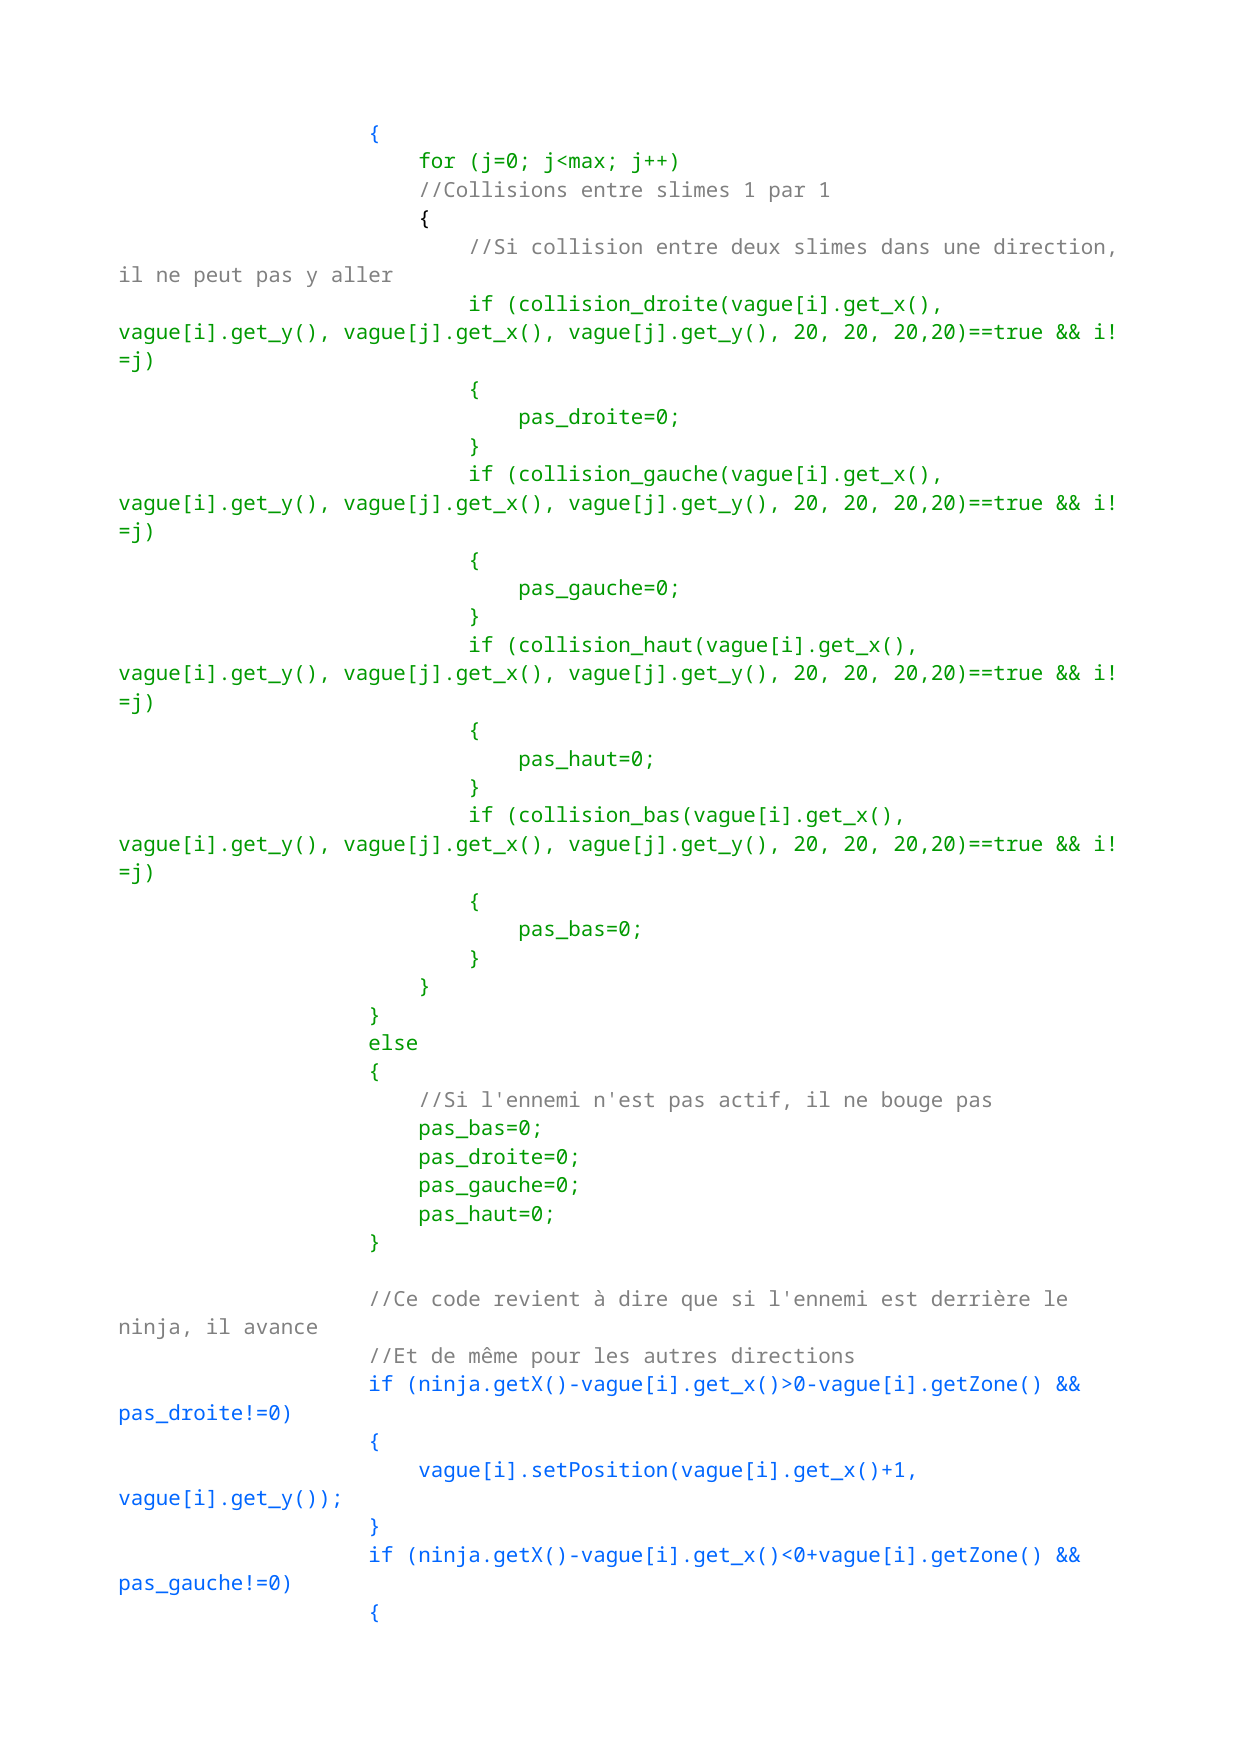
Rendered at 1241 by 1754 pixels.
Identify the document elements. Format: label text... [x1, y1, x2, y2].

text if (ninja.getX()-vague[i].get_x()<0+vague[i].getZone() && pas_gauche!=0) [118, 1540, 1122, 1597]
text pas_gauche=0; [118, 1170, 1122, 1199]
text vague[i].setPosition(vague[i].get_x()+1, vague[i].get_y()); [118, 1455, 1122, 1512]
text //Si l'ennemi n'est pas actif, il ne bouge pas [118, 1085, 1122, 1113]
text pas_bas=0; [118, 1113, 1122, 1142]
text { [118, 203, 1122, 232]
text } [118, 772, 1122, 801]
text pas_haut=0; [118, 744, 1122, 772]
text } [118, 1227, 1122, 1256]
text pas_droite=0; [118, 402, 1122, 431]
text } [118, 1512, 1122, 1540]
text for (j=0; j<max; j++) [118, 147, 1122, 175]
text if (collision_droite(vague[i].get_x(), vague[i].get_y(), vague[j].get_x(), vague[j].get_y(), 20, 20, 20,20)==true && i!=j) [118, 289, 1122, 374]
text { [118, 886, 1122, 914]
text { [118, 715, 1122, 744]
text //Si collision entre deux slimes dans une direction, il ne peut pas y aller [118, 232, 1122, 289]
text if (collision_haut(vague[i].get_x(), vague[i].get_y(), vague[j].get_x(), vague[j].get_y(), 20, 20, 20,20)==true && i!=j) [118, 630, 1122, 715]
text { [118, 545, 1122, 573]
text { [118, 1597, 1122, 1625]
text } [118, 431, 1122, 459]
text if (ninja.getX()-vague[i].get_x()>0-vague[i].getZone() && pas_droite!=0) [118, 1369, 1122, 1426]
text else [118, 1028, 1122, 1057]
text //Et de même pour les autres directions [118, 1341, 1122, 1369]
text pas_haut=0; [118, 1199, 1122, 1227]
text { [118, 118, 1122, 147]
text if (collision_bas(vague[i].get_x(), vague[i].get_y(), vague[j].get_x(), vague[j].get_y(), 20, 20, 20,20)==true && i!=j) [118, 801, 1122, 886]
text pas_bas=0; [118, 914, 1122, 943]
text } [118, 1000, 1122, 1028]
text if (collision_gauche(vague[i].get_x(), vague[i].get_y(), vague[j].get_x(), vague[j].get_y(), 20, 20, 20,20)==true && i!=j) [118, 459, 1122, 545]
text } [118, 602, 1122, 630]
text { [118, 1426, 1122, 1455]
text } [118, 943, 1122, 971]
text //Ce code revient à dire que si l'ennemi est derrière le ninja, il avance [118, 1284, 1122, 1341]
text pas_droite=0; [118, 1142, 1122, 1170]
text pas_gauche=0; [118, 573, 1122, 602]
text } [118, 971, 1122, 1000]
text { [118, 1057, 1122, 1085]
text { [118, 374, 1122, 402]
text //Collisions entre slimes 1 par 1 [118, 175, 1122, 203]
